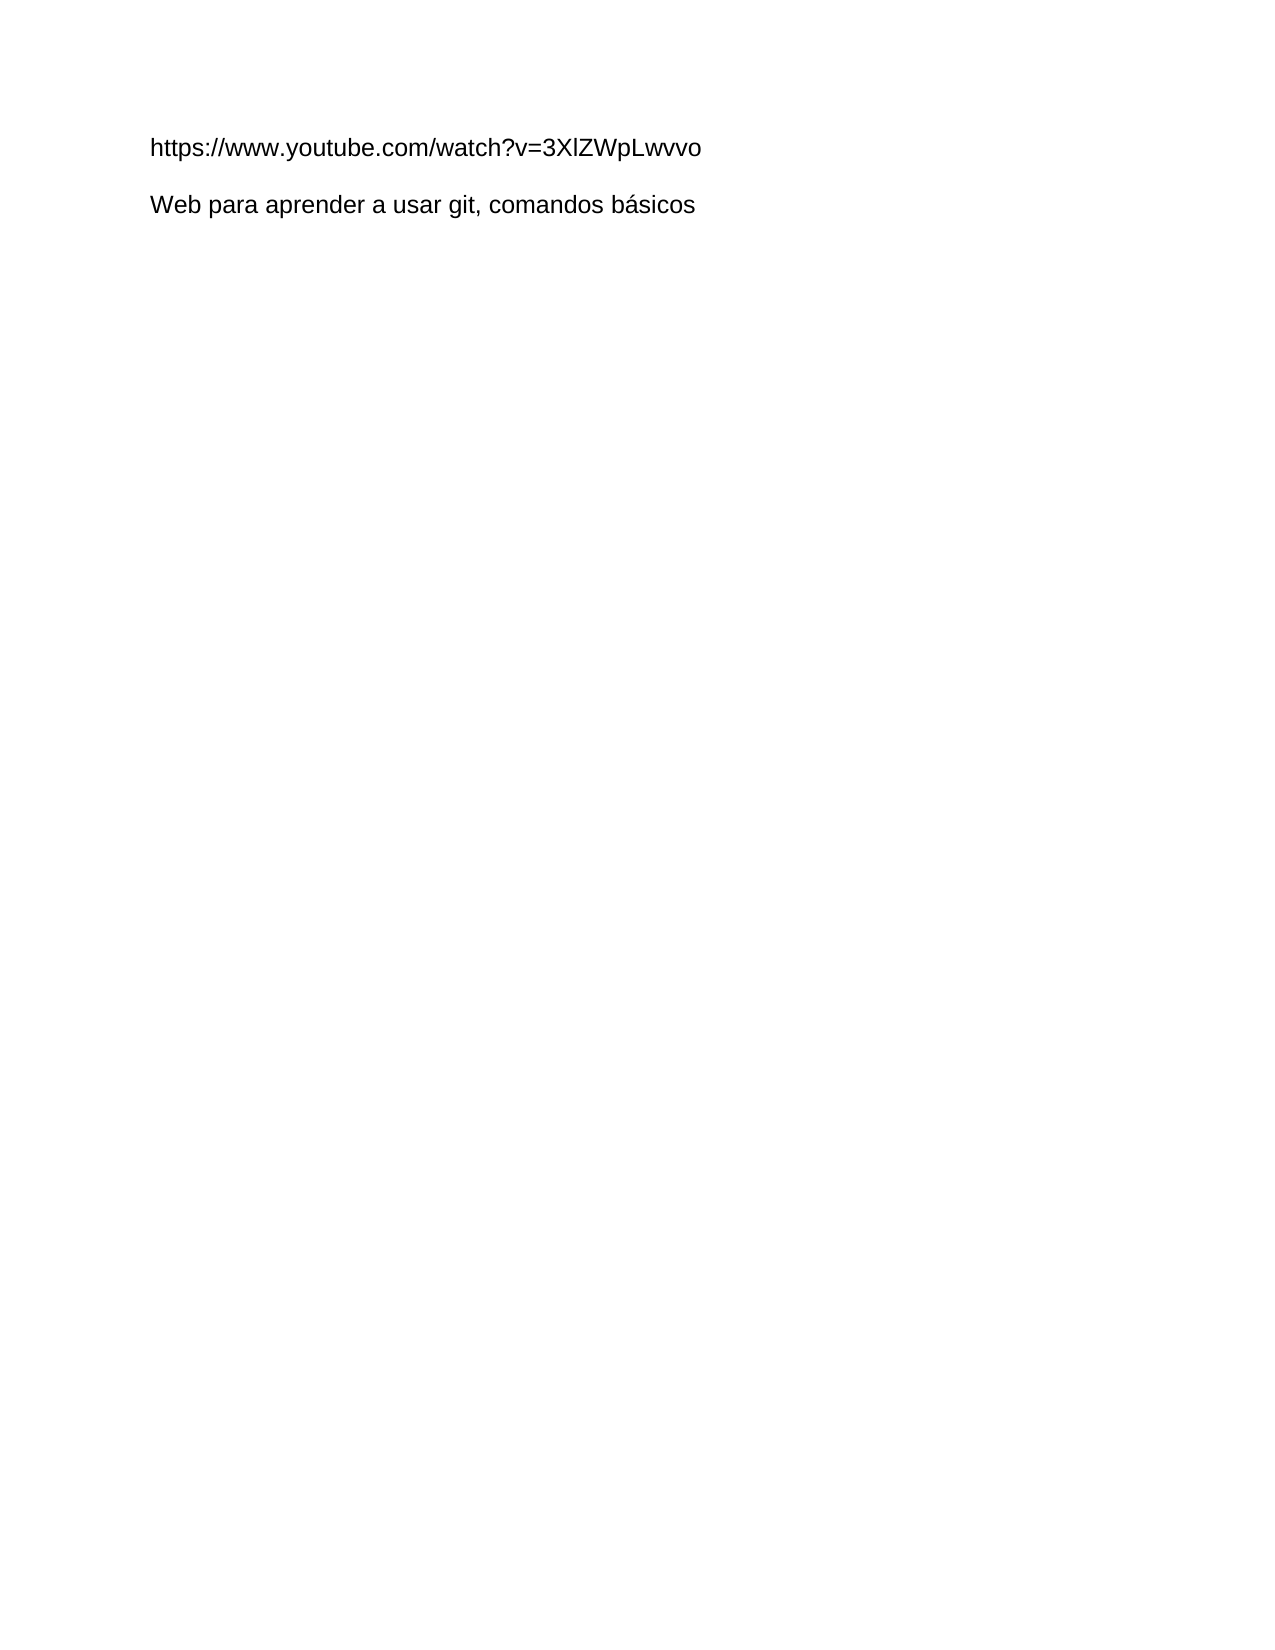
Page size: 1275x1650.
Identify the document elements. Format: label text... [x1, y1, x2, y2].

text https://www.youtube.com/watch?v=3XlZWpLwvvo [150, 132, 1125, 161]
text Web para aprender a usar git, comandos básicos [150, 190, 1125, 219]
